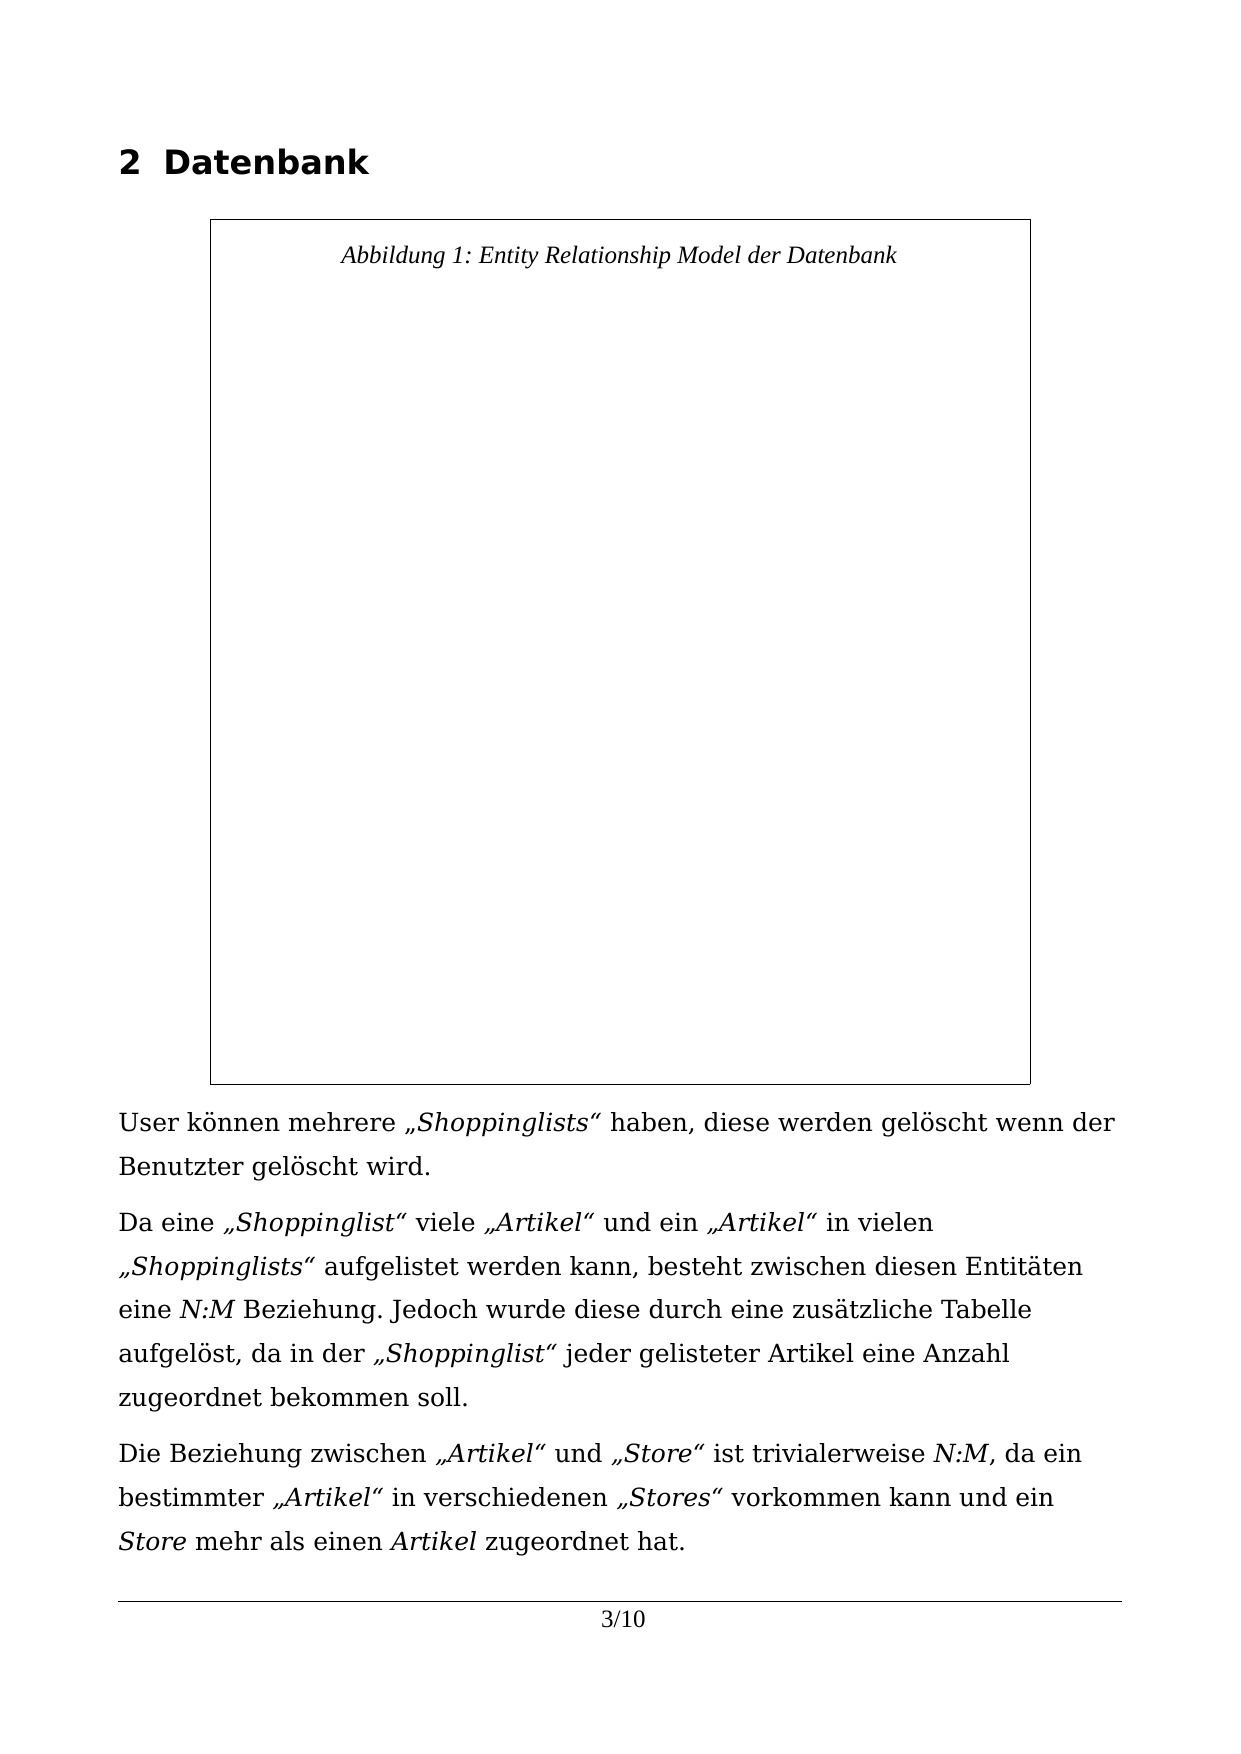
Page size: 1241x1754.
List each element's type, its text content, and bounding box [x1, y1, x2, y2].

text Die Beziehung zwischen „Artikel“ und „Store“ ist trivialerweise N:M, da ein bestimmter „Artikel“ in verschiedenen „Stores“ vorkommen kann und ein Store mehr als einen Artikel zugeordnet hat. [118, 1439, 1122, 1556]
text Abbildung 1: Entity Relationship Model der Datenbank [219, 241, 1021, 269]
text User können mehrere „Shoppinglists“ haben, diese werden gelöscht wenn der Benutzter gelöscht wird. [118, 1108, 1122, 1181]
text Da eine „Shoppinglist“ viele „Artikel“ und ein „Artikel“ in vielen „Shoppinglists“ aufgelistet werden kann, besteht zwischen diesen Entitäten eine N:M Beziehung. Jedoch wurde diese durch eine zusätzliche Tabelle aufgelöst, da in der „Shoppinglist“ jeder gelisteter Artikel eine Anzahl zugeordnet bekommen soll. [118, 1208, 1122, 1412]
subtitle Datenbank [118, 143, 1122, 182]
